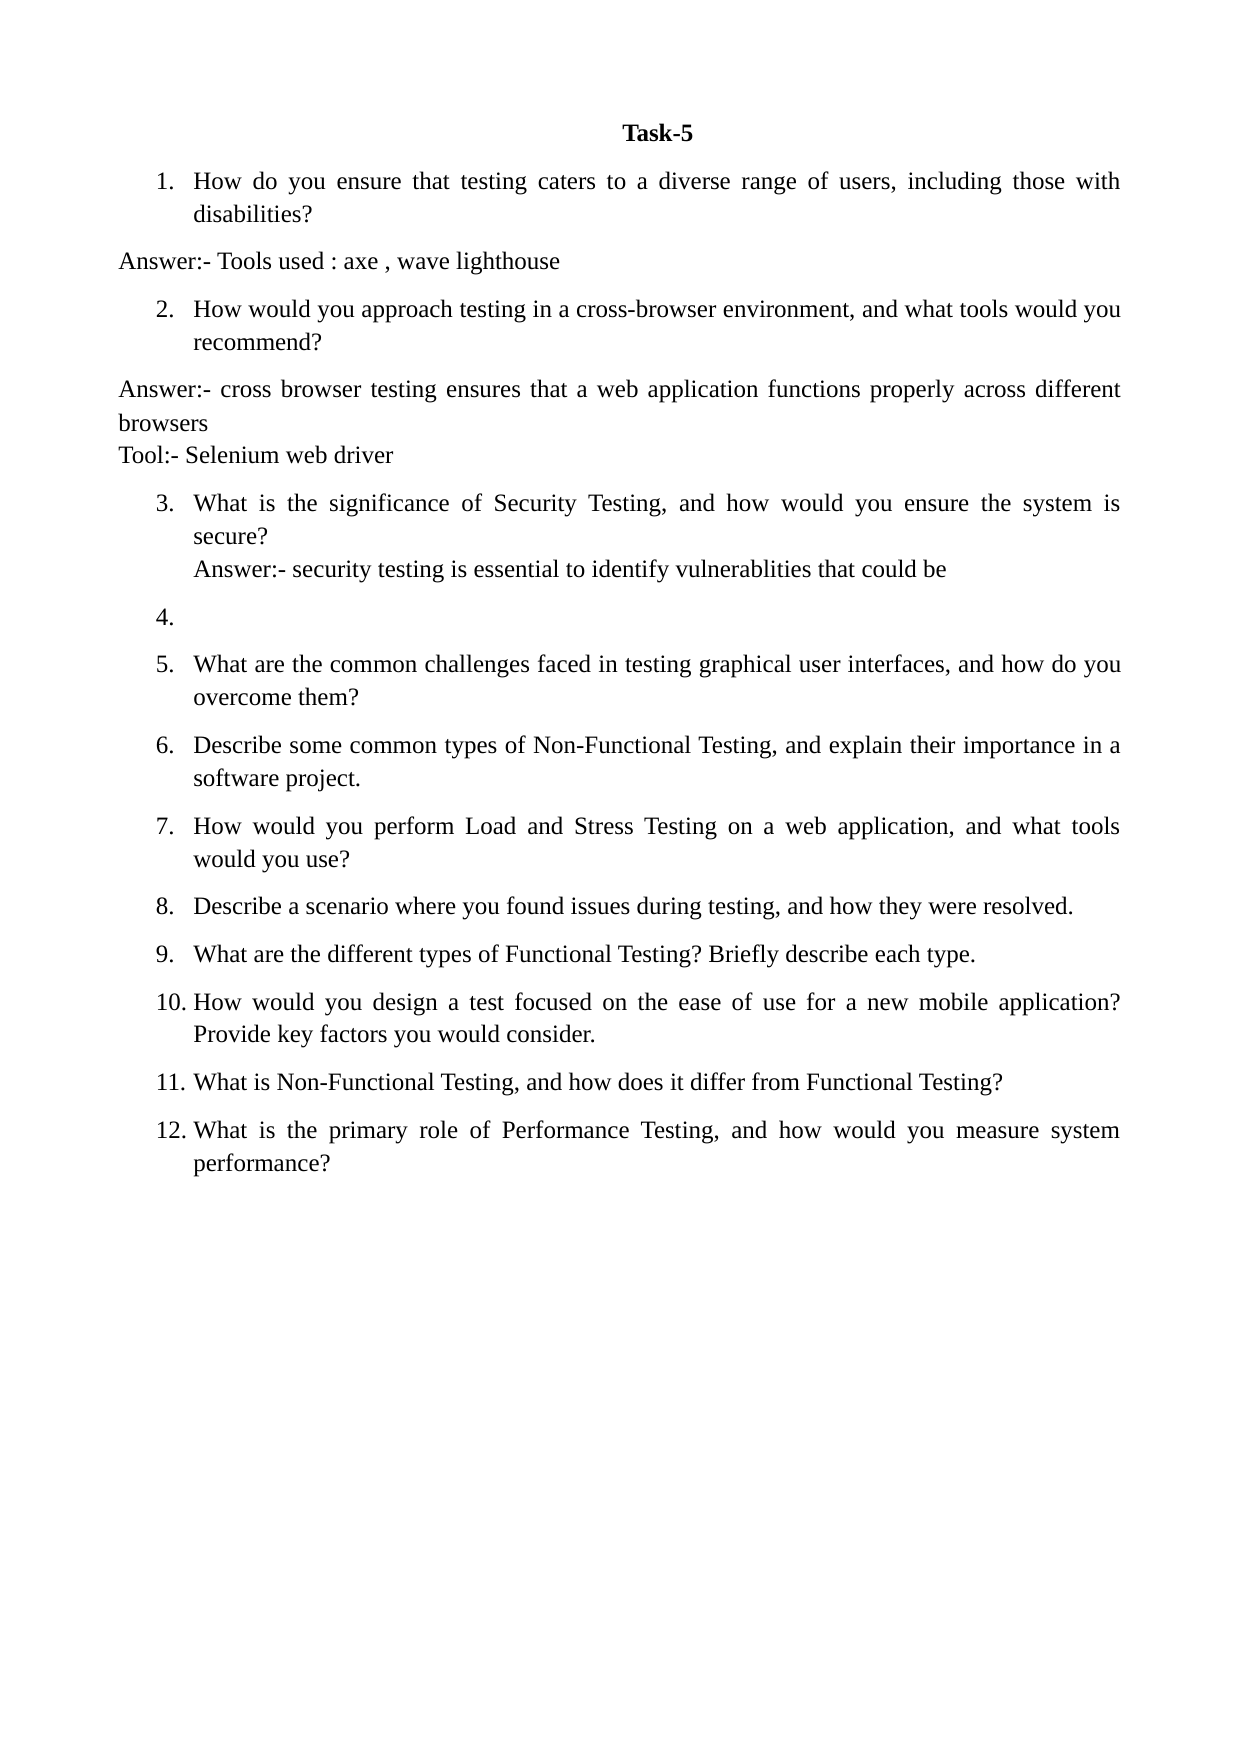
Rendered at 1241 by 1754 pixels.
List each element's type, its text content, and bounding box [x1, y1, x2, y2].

list Describe some common types of Non-Functional Testing, and explain their importance in a software project. [156, 730, 1122, 792]
list How would you perform Load and Stress Testing on a web application, and what tools would you use? [156, 811, 1122, 872]
list What are the different types of Functional Testing? Briefly describe each type. [156, 939, 1122, 968]
list How do you ensure that testing caters to a diverse range of users, including those with disabilities? [156, 166, 1122, 227]
list Describe a scenario where you found issues during testing, and how they were resolved. [156, 891, 1122, 920]
list What are the common challenges faced in testing graphical user interfaces, and how do you overcome them? [156, 649, 1122, 711]
list How would you design a test focused on the ease of use for a new mobile application? Provide key factors you would consider. [156, 987, 1122, 1048]
list What is the primary role of Performance Testing, and how would you measure system performance? [156, 1115, 1122, 1177]
text Answer:- cross browser testing ensures that a web application functions properly across different browsers Tool:- Selenium web driver [118, 374, 1122, 469]
list How would you approach testing in a cross-browser environment, and what tools would you recommend? [156, 294, 1122, 356]
list Task-5 [156, 118, 1122, 147]
list What is Non-Functional Testing, and how does it differ from Functional Testing? [156, 1067, 1122, 1096]
list What is the significance of Security Testing, and how would you ensure the system is secure? Answer:- security testing is essential to identify vulnerablities that could be [156, 488, 1122, 583]
text Answer:- Tools used : axe , wave lighthouse [118, 246, 1122, 275]
